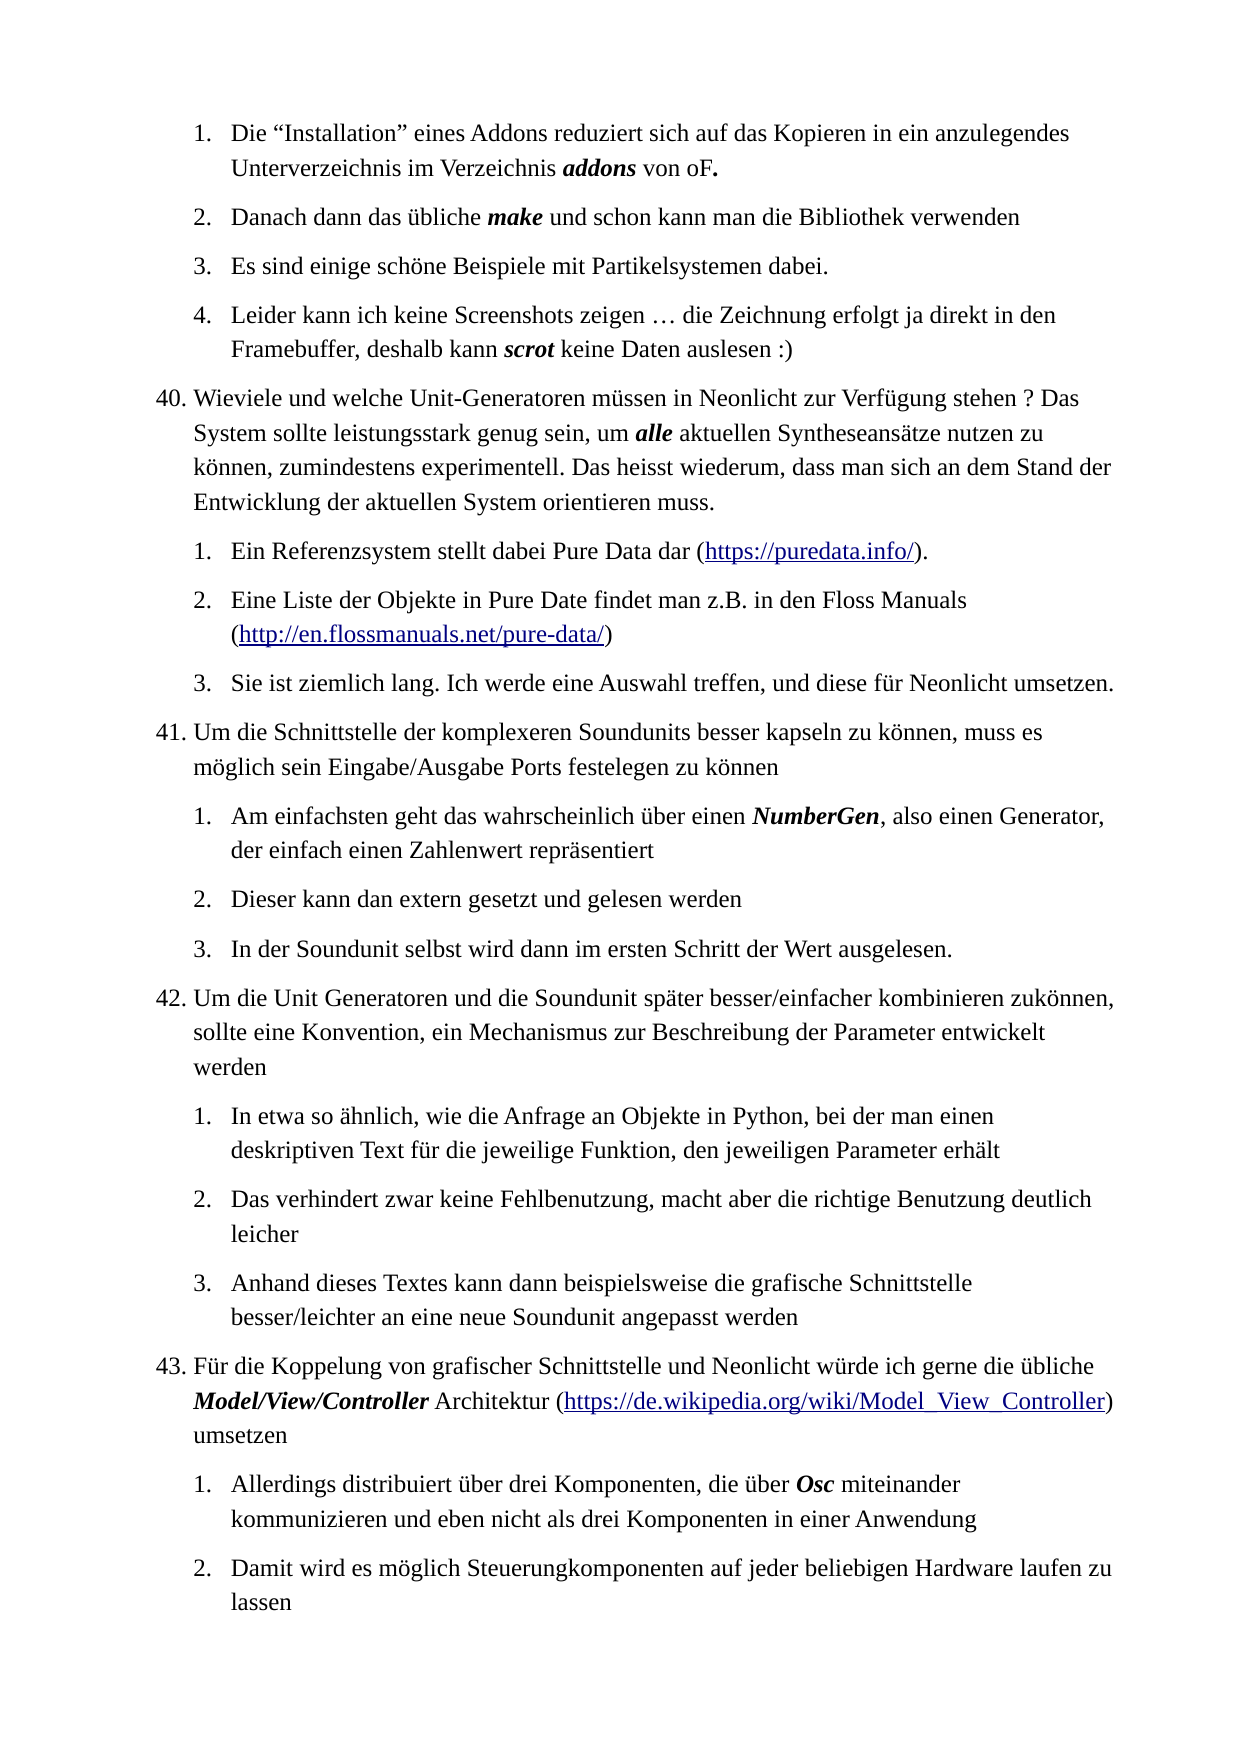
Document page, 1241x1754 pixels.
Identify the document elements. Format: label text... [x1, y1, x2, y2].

list Sie ist ziemlich lang. Ich werde eine Auswahl treffen, und diese für Neonlicht umsetzen. [193, 668, 1122, 697]
list Um die Schnittstelle der komplexeren Soundunits besser kapseln zu können, muss es möglich sein Eingabe/Ausgabe Ports festelegen zu können [156, 717, 1122, 781]
list Ein Referenzsystem stellt dabei Pure Data dar (https://puredata.info/). [193, 536, 1122, 564]
list Anhand dieses Textes kann dann beispielsweise die grafische Schnittstelle besser/leichter an eine neue Soundunit angepasst werden [193, 1268, 1122, 1331]
list In der Soundunit selbst wird dann im ersten Schritt der Wert ausgelesen. [193, 934, 1122, 962]
list Es sind einige schöne Beispiele mit Partikelsystemen dabei. [193, 251, 1122, 279]
list Die “Installation” eines Addons reduziert sich auf das Kopieren in ein anzulegendes Unterverzeichnis im Verzeichnis addons von oF. [193, 118, 1122, 181]
list Wieviele und welche Unit-Generatoren müssen in Neonlicht zur Verfügung stehen ? Das System sollte leistungsstark genug sein, um alle aktuellen Syntheseansätze nutzen zu können, zumindestens experimentell. Das heisst wiederum, dass man sich an dem Stand der Entwicklung der aktuellen System orientieren muss. [156, 383, 1122, 516]
list Für die Koppelung von grafischer Schnittstelle und Neonlicht würde ich gerne die übliche Model/View/Controller Architektur (https://de.wikipedia.org/wiki/Model_View_Controller) umsetzen [156, 1351, 1122, 1449]
list Damit wird es möglich Steuerungkomponenten auf jeder beliebigen Hardware laufen zu lassen [193, 1553, 1122, 1616]
list Dieser kann dan extern gesetzt und gelesen werden [193, 884, 1122, 913]
list Am einfachsten geht das wahrscheinlich über einen NumberGen, also einen Generator, der einfach einen Zahlenwert repräsentiert [193, 801, 1122, 864]
list Um die Unit Generatoren und die Soundunit später besser/einfacher kombinieren zukönnen, sollte eine Konvention, ein Mechanismus zur Beschreibung der Parameter entwickelt werden [156, 983, 1122, 1080]
list Eine Liste der Objekte in Pure Date findet man z.B. in den Floss Manuals (http://en.flossmanuals.net/pure-data/) [193, 585, 1122, 648]
list Danach dann das übliche make und schon kann man die Bibliothek verwenden [193, 202, 1122, 230]
list Das verhindert zwar keine Fehlbenutzung, macht aber die richtige Benutzung deutlich leicher [193, 1184, 1122, 1247]
list Leider kann ich keine Screenshots zeigen … die Zeichnung erfolgt ja direkt in den Framebuffer, deshalb kann scrot keine Daten auslesen :) [193, 300, 1122, 363]
list In etwa so ähnlich, wie die Anfrage an Objekte in Python, bei der man einen deskriptiven Text für die jeweilige Funktion, den jeweiligen Parameter erhält [193, 1101, 1122, 1164]
list Allerdings distribuiert über drei Komponenten, die über Osc miteinander kommunizieren und eben nicht als drei Komponenten in einer Anwendung [193, 1469, 1122, 1533]
